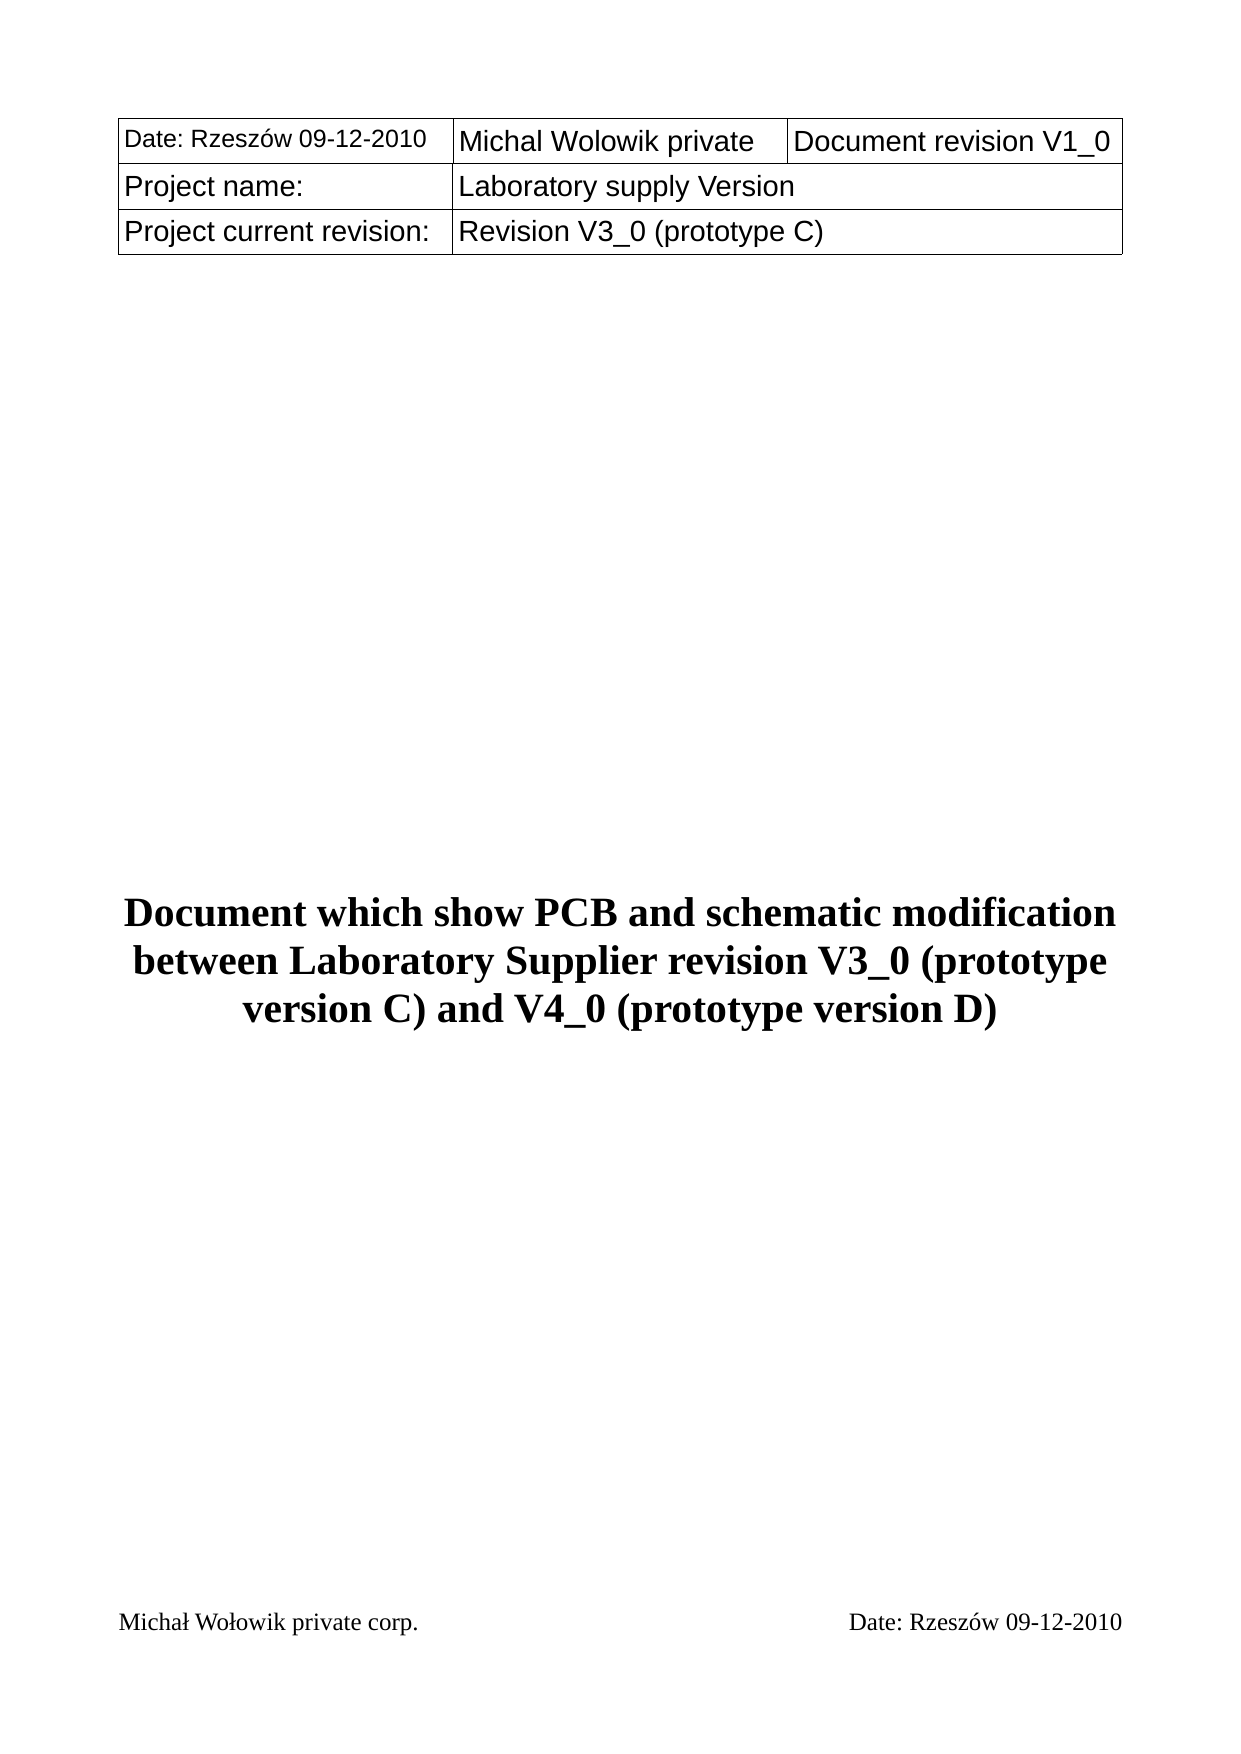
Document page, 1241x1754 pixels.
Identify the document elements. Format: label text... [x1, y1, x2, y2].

text Document which show PCB and schematic modification between Laboratory Supplier revision V3_0 (prototype version C) and V4_0 (prototype version D) [118, 888, 1122, 1032]
